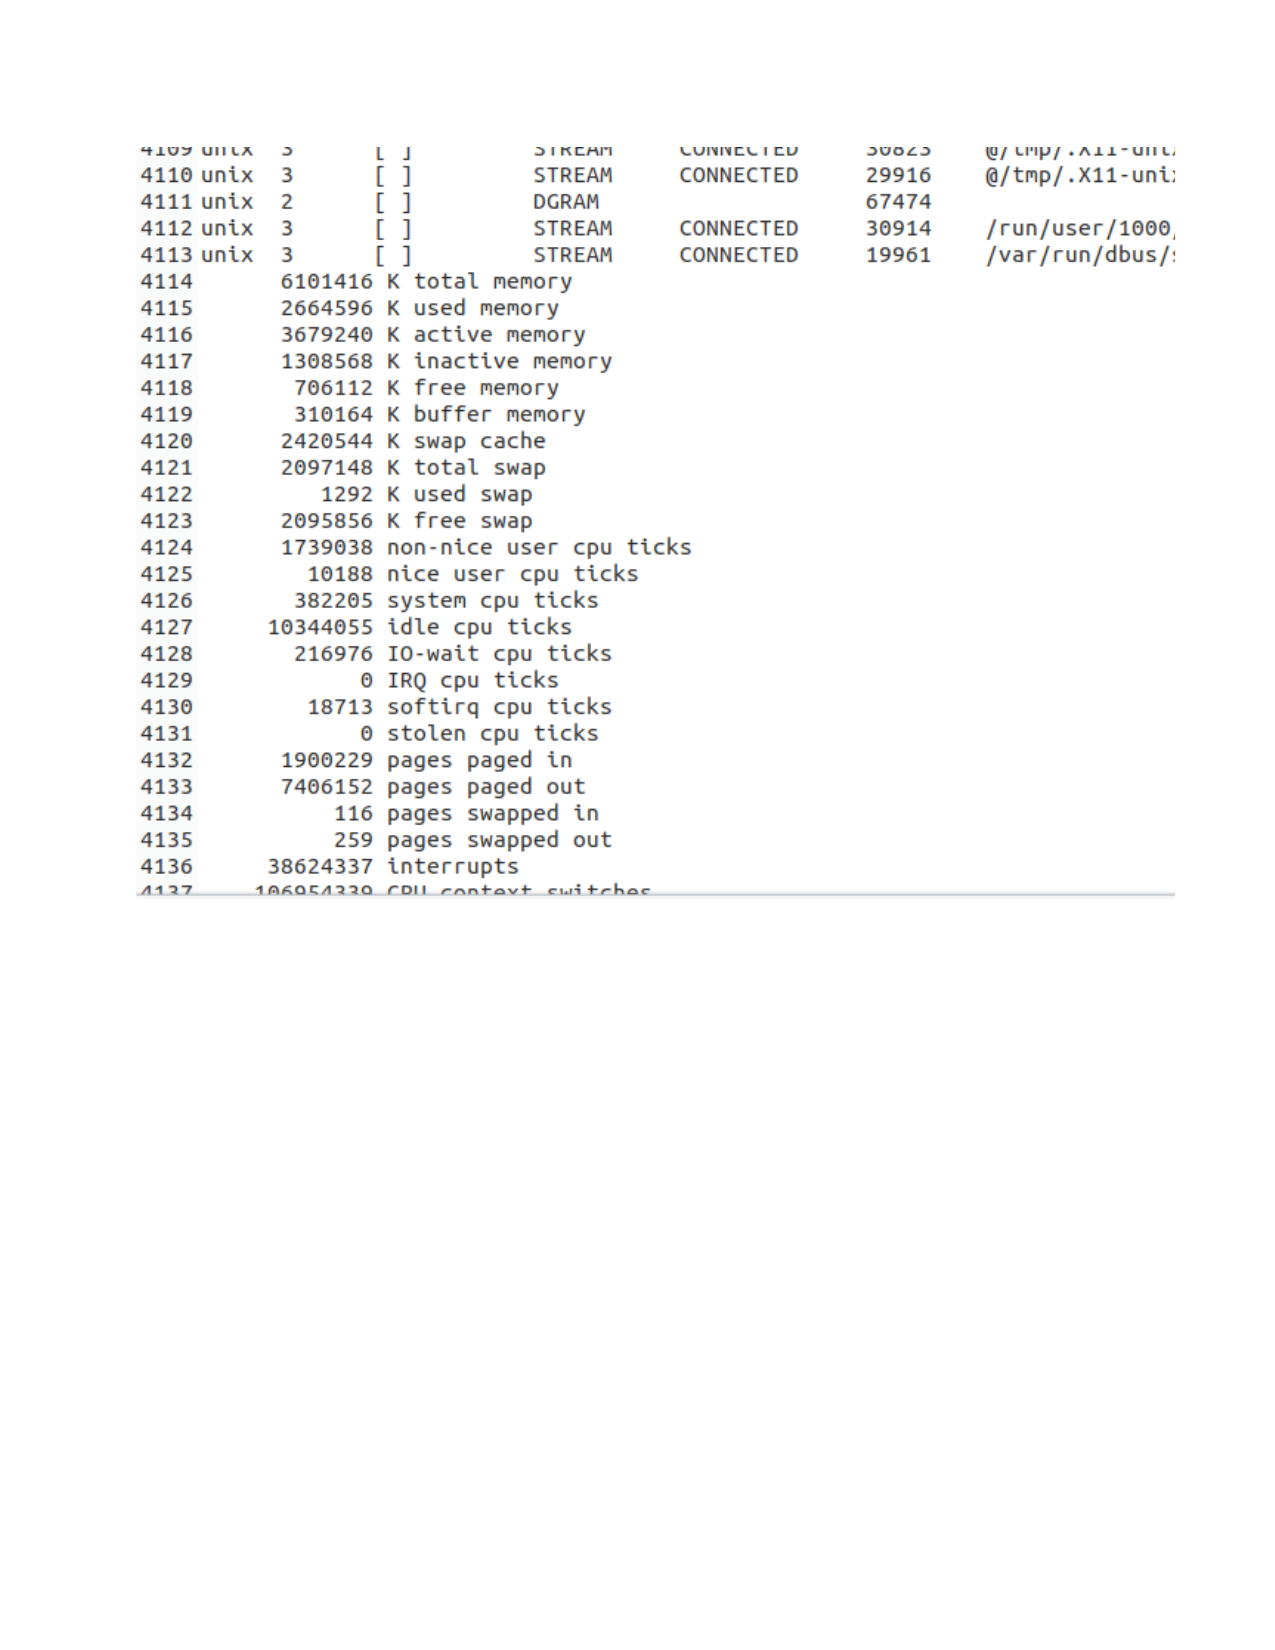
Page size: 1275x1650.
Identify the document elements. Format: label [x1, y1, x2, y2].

picture [136, 147, 1176, 899]
